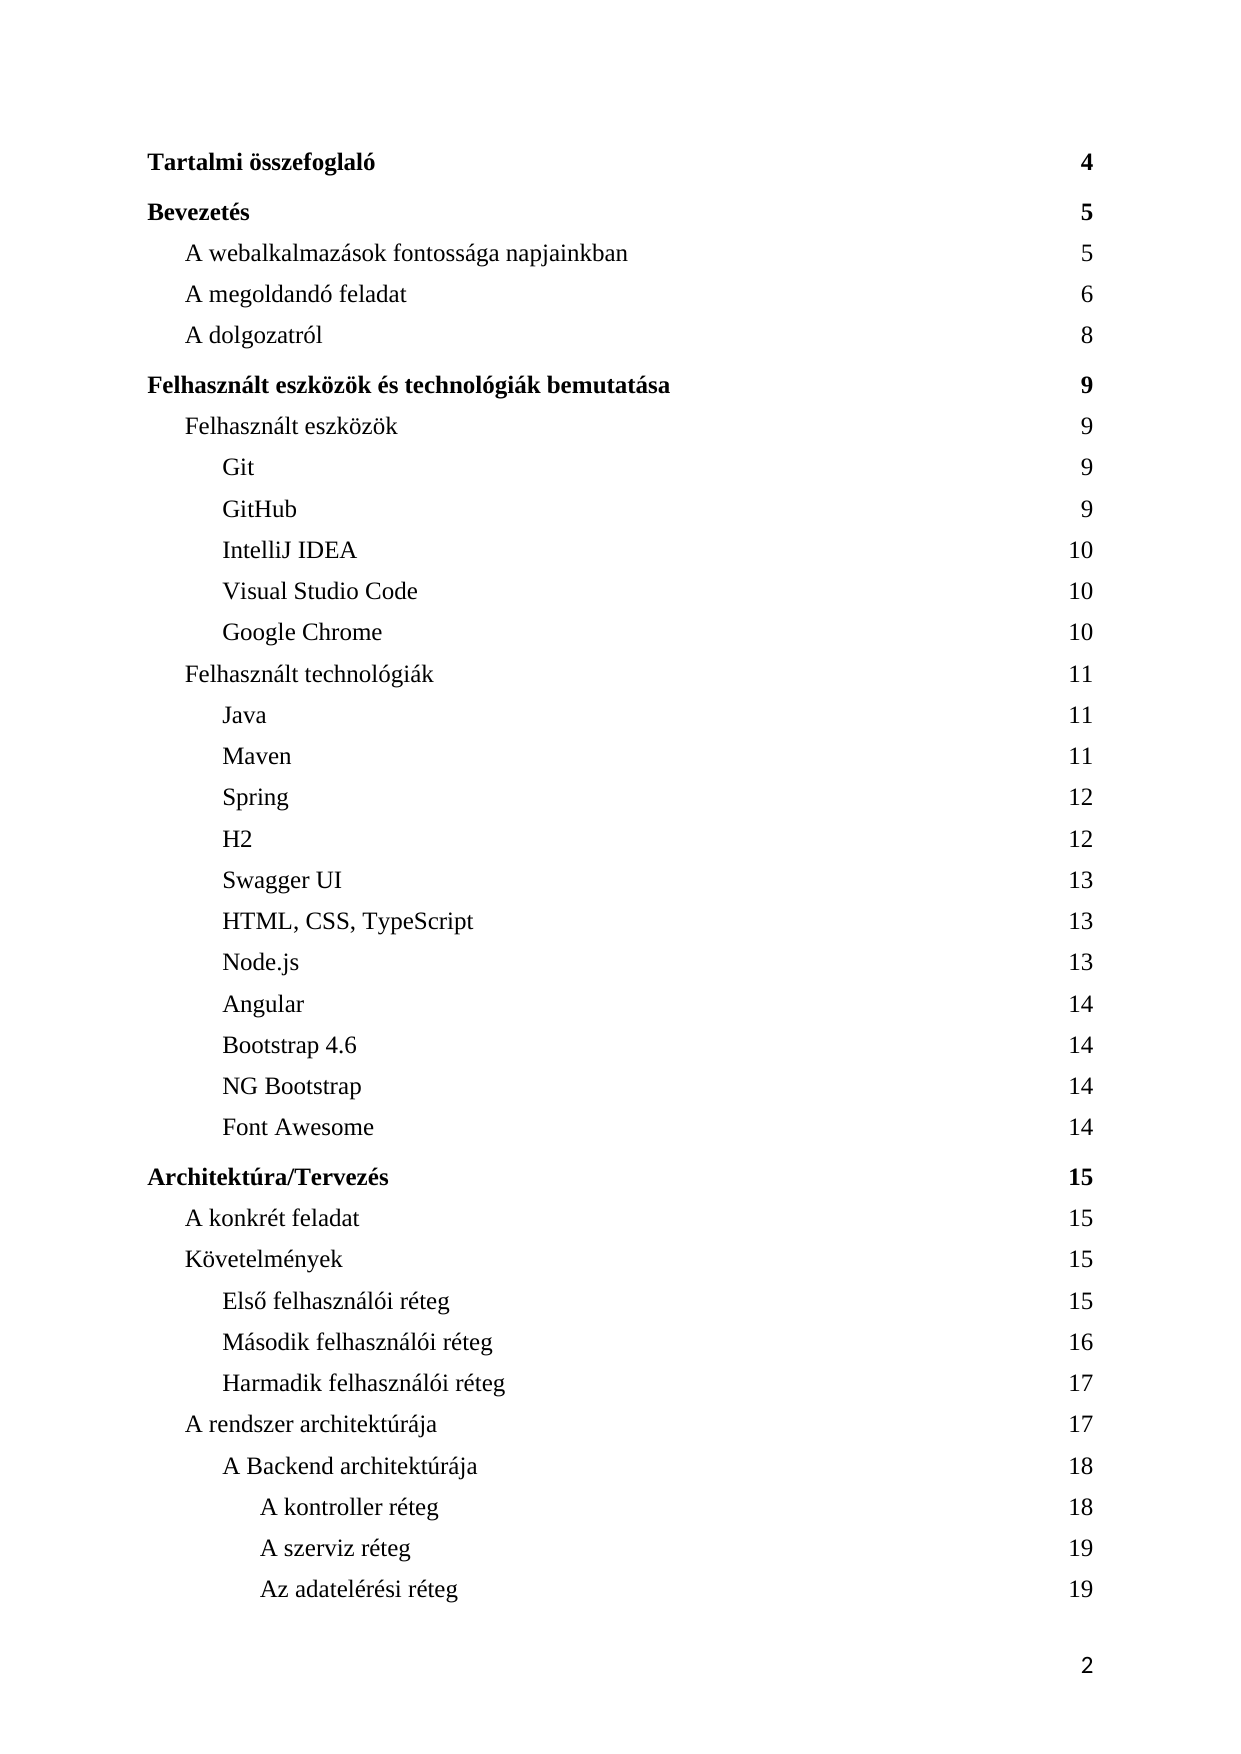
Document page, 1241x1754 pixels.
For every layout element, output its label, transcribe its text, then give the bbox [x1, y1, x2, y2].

text A kontroller réteg 18 [259, 1492, 1093, 1521]
text Spring 12 [222, 782, 1093, 811]
text Második felhasználói réteg 16 [222, 1327, 1093, 1356]
text H2 12 [222, 824, 1093, 852]
text Maven 11 [222, 741, 1093, 770]
text Swagger UI 13 [222, 865, 1093, 894]
text Felhasznált technológiák 11 [184, 659, 1093, 687]
text NG Bootstrap 14 [222, 1071, 1093, 1100]
text Harmadik felhasználói réteg 17 [222, 1368, 1093, 1397]
text Node.js 13 [222, 947, 1093, 976]
text A rendszer architektúrája 17 [184, 1409, 1093, 1438]
text HTML, CSS, TypeScript 13 [222, 906, 1093, 935]
text A webalkalmazások fontossága napjainkban 5 [184, 238, 1093, 267]
text Java 11 [222, 700, 1093, 729]
text A dolgozatról 8 [184, 320, 1093, 349]
text A szerviz réteg 19 [259, 1533, 1093, 1562]
text A megoldandó feladat 6 [184, 279, 1093, 308]
text Első felhasználói réteg 15 [222, 1286, 1093, 1314]
text Git 9 [222, 452, 1093, 481]
text IntelliJ IDEA 10 [222, 535, 1093, 564]
text Architektúra/Tervezés 15 [147, 1162, 1093, 1191]
text Bootstrap 4.6 14 [222, 1030, 1093, 1059]
text Bevezetés 5 [147, 197, 1093, 225]
text Angular 14 [222, 989, 1093, 1017]
text Font Awesome 14 [222, 1112, 1093, 1141]
text Felhasznált eszközök és technológiák bemutatása 9 [147, 370, 1093, 399]
text Visual Studio Code 10 [222, 576, 1093, 605]
text Követelmények 15 [184, 1244, 1093, 1273]
text GitHub 9 [222, 494, 1093, 522]
text Az adatelérési réteg 19 [259, 1574, 1093, 1603]
text Tartalmi összefoglaló 4 [147, 147, 1093, 176]
text A konkrét feladat 15 [184, 1203, 1093, 1232]
text Felhasznált eszközök 9 [184, 411, 1093, 440]
text A Backend architektúrája 18 [222, 1451, 1093, 1479]
text Google Chrome 10 [222, 617, 1093, 646]
